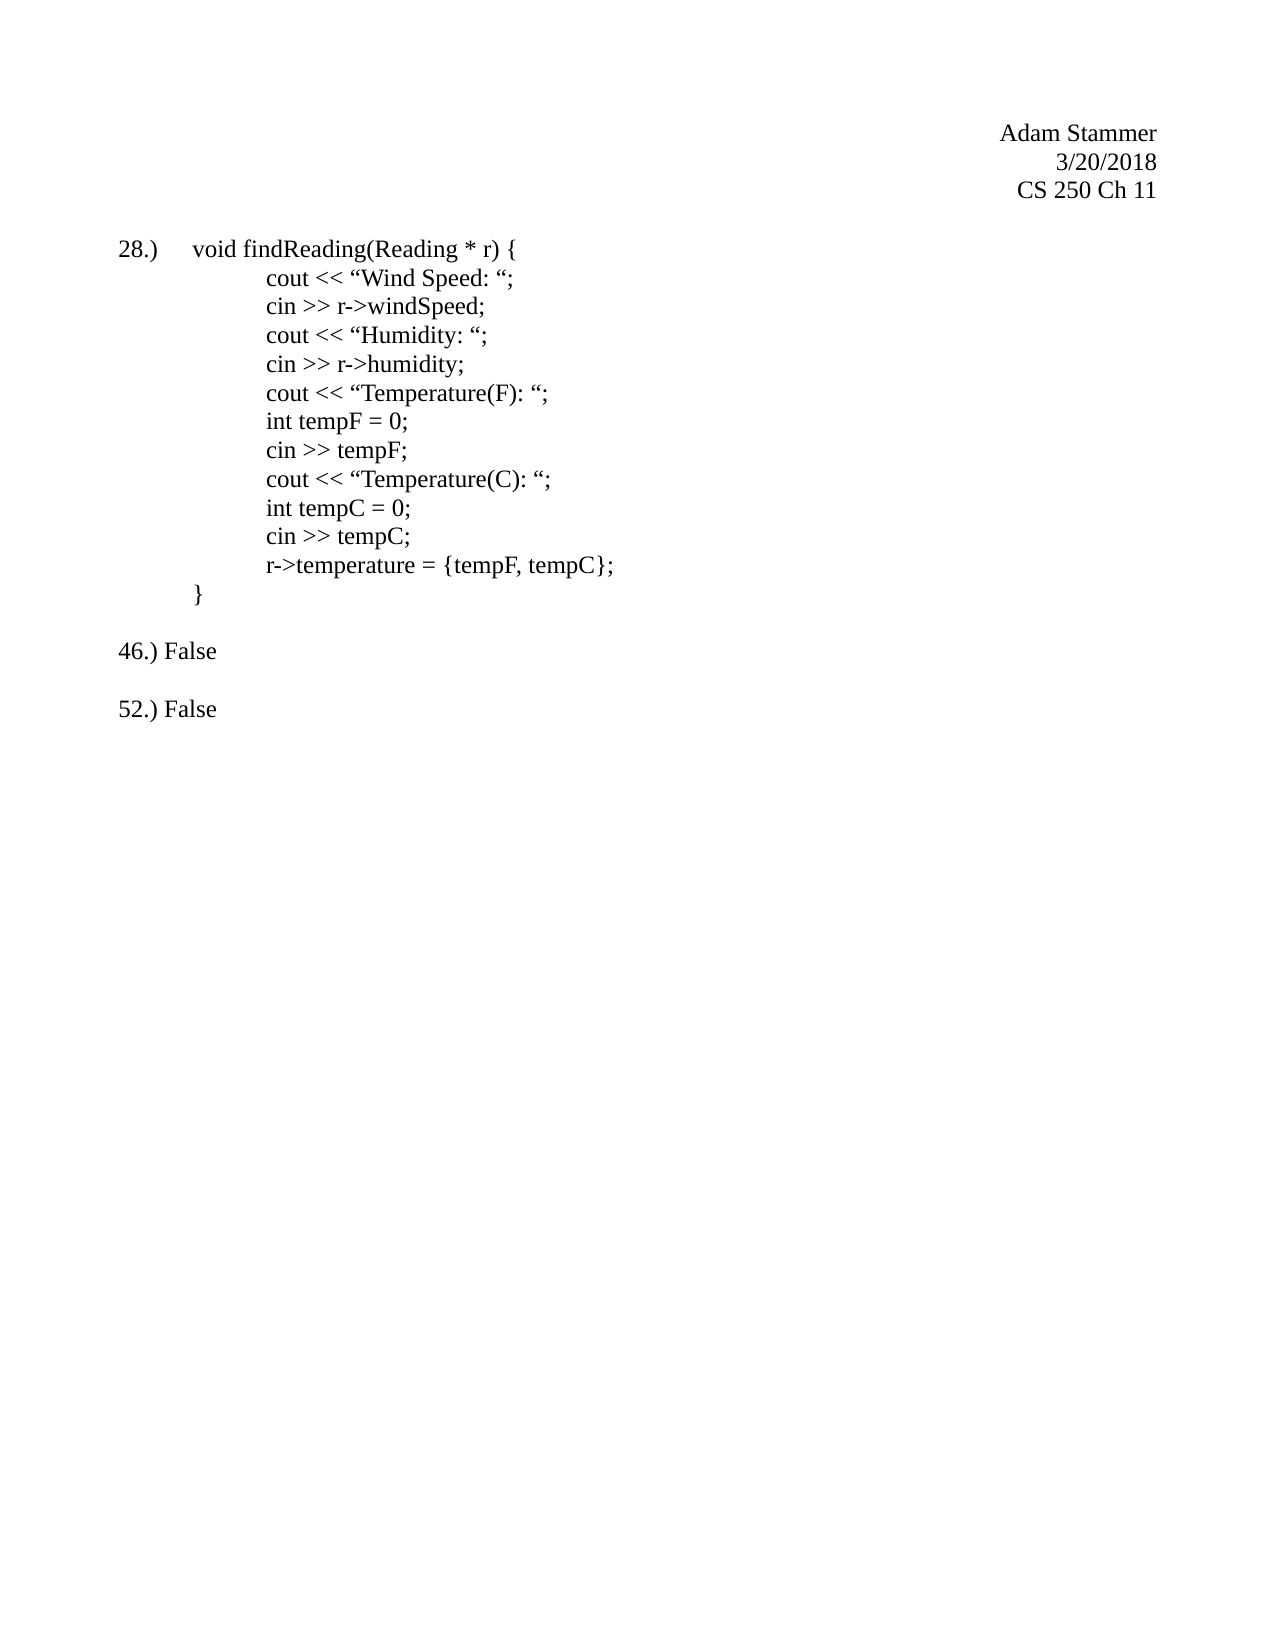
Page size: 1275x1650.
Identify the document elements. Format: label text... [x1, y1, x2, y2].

text cin >> r->humidity; [118, 349, 1157, 378]
text int tempC = 0; [118, 493, 1157, 521]
text int tempF = 0; [118, 406, 1157, 435]
text cin >> tempF; [118, 435, 1157, 464]
text cout << “Humidity: “; [118, 320, 1157, 349]
text 28.) void findReading(Reading * r) { [118, 234, 1157, 263]
text cout << “Temperature(F): “; [118, 378, 1157, 406]
text cin >> r->windSpeed; [118, 291, 1157, 320]
text } [118, 579, 1157, 608]
text 52.) False [118, 694, 1157, 723]
text cout << “Temperature(C): “; [118, 464, 1157, 493]
text 46.) False [118, 636, 1157, 665]
text r->temperature = {tempF, tempC}; [118, 550, 1157, 579]
text cin >> tempC; [118, 521, 1157, 550]
text cout << “Wind Speed: “; [118, 263, 1157, 291]
